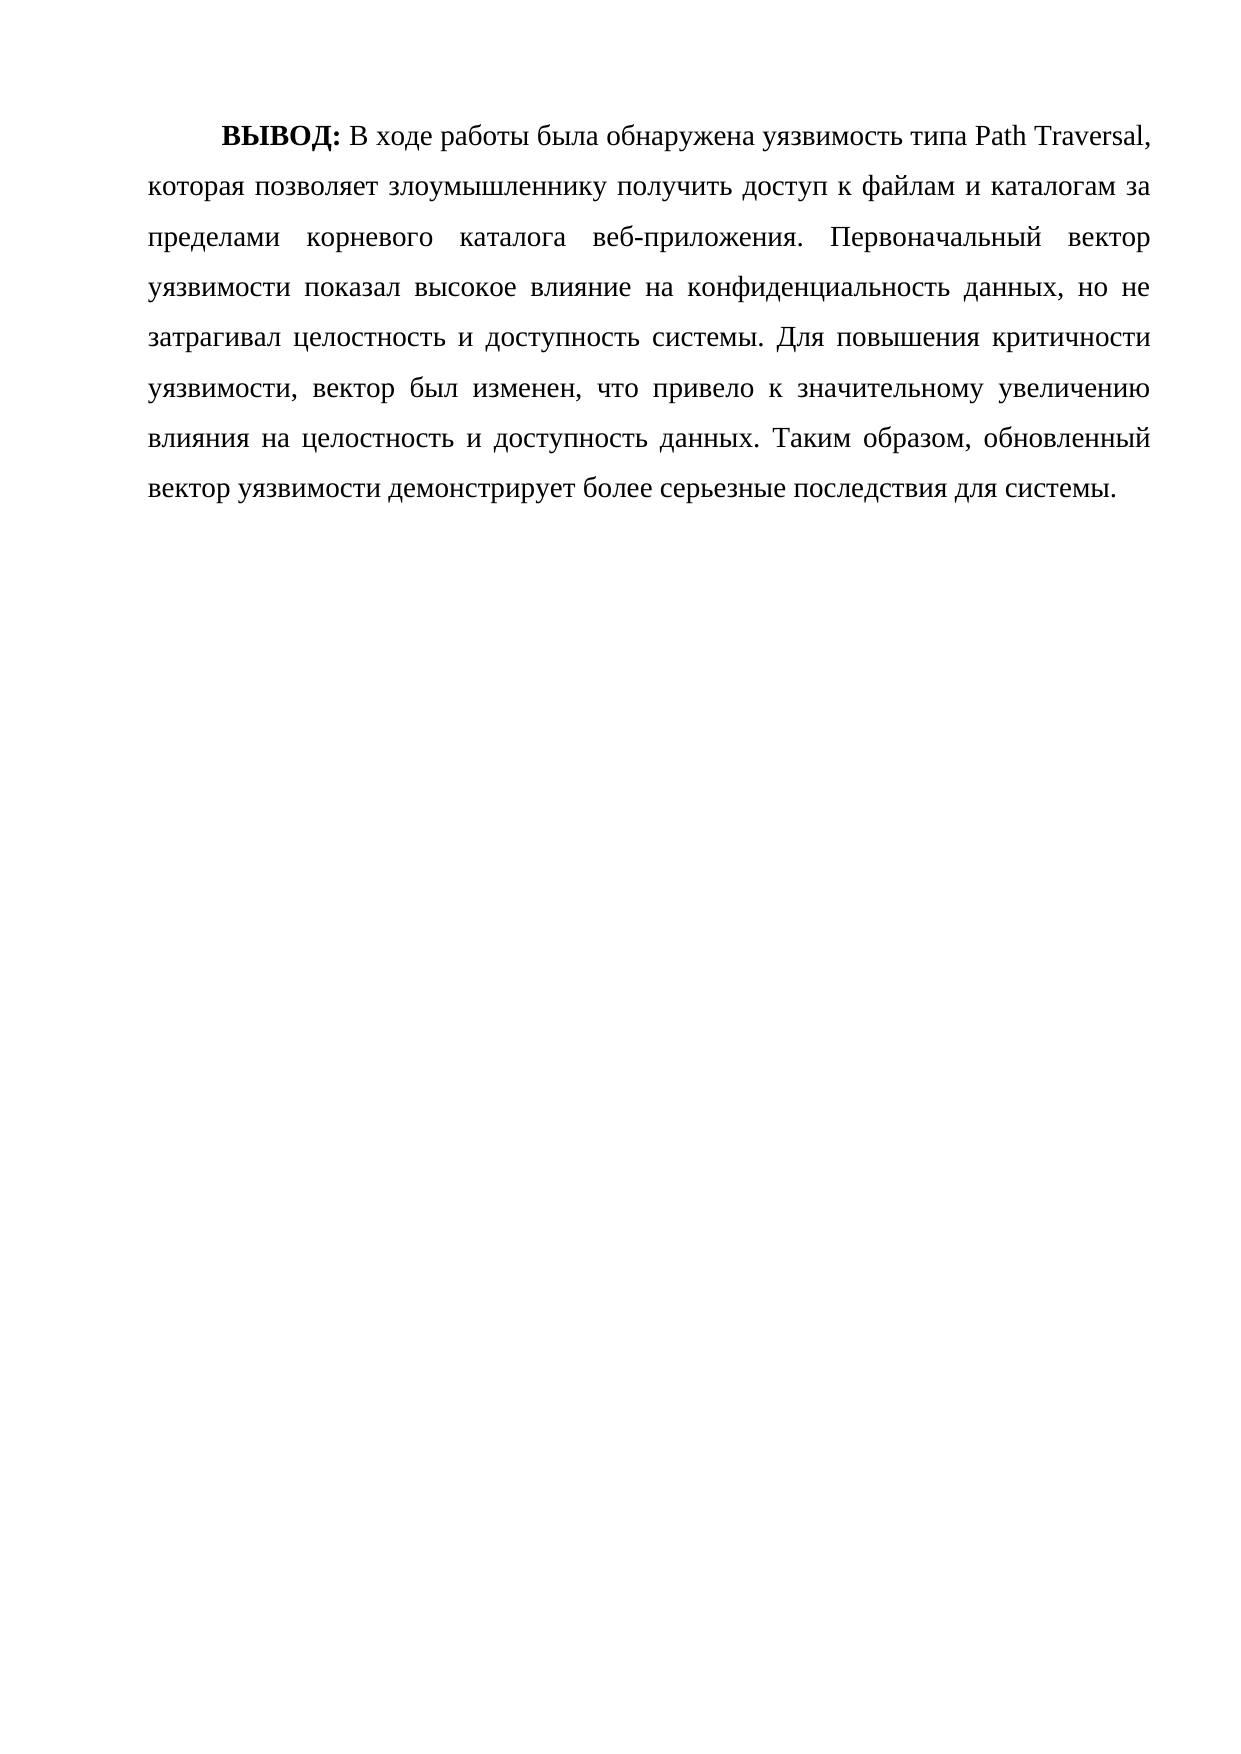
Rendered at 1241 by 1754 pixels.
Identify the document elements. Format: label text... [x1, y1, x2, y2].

text ВЫВОД: В ходе работы была обнаружена уязвимость типа Path Traversal, которая позволяет злоумышленнику получить доступ к файлам и каталогам за пределами корневого каталога веб-приложения. Первоначальный вектор уязвимости показал высокое влияние на конфиденциальность данных, но не затрагивал целостность и доступность системы. Для повышения критичности уязвимости, вектор был изменен, что привело к значительному увеличению влияния на целостность и доступность данных. Таким образом, обновленный вектор уязвимости демонстрирует более серьезные последствия для системы. [148, 118, 1152, 504]
